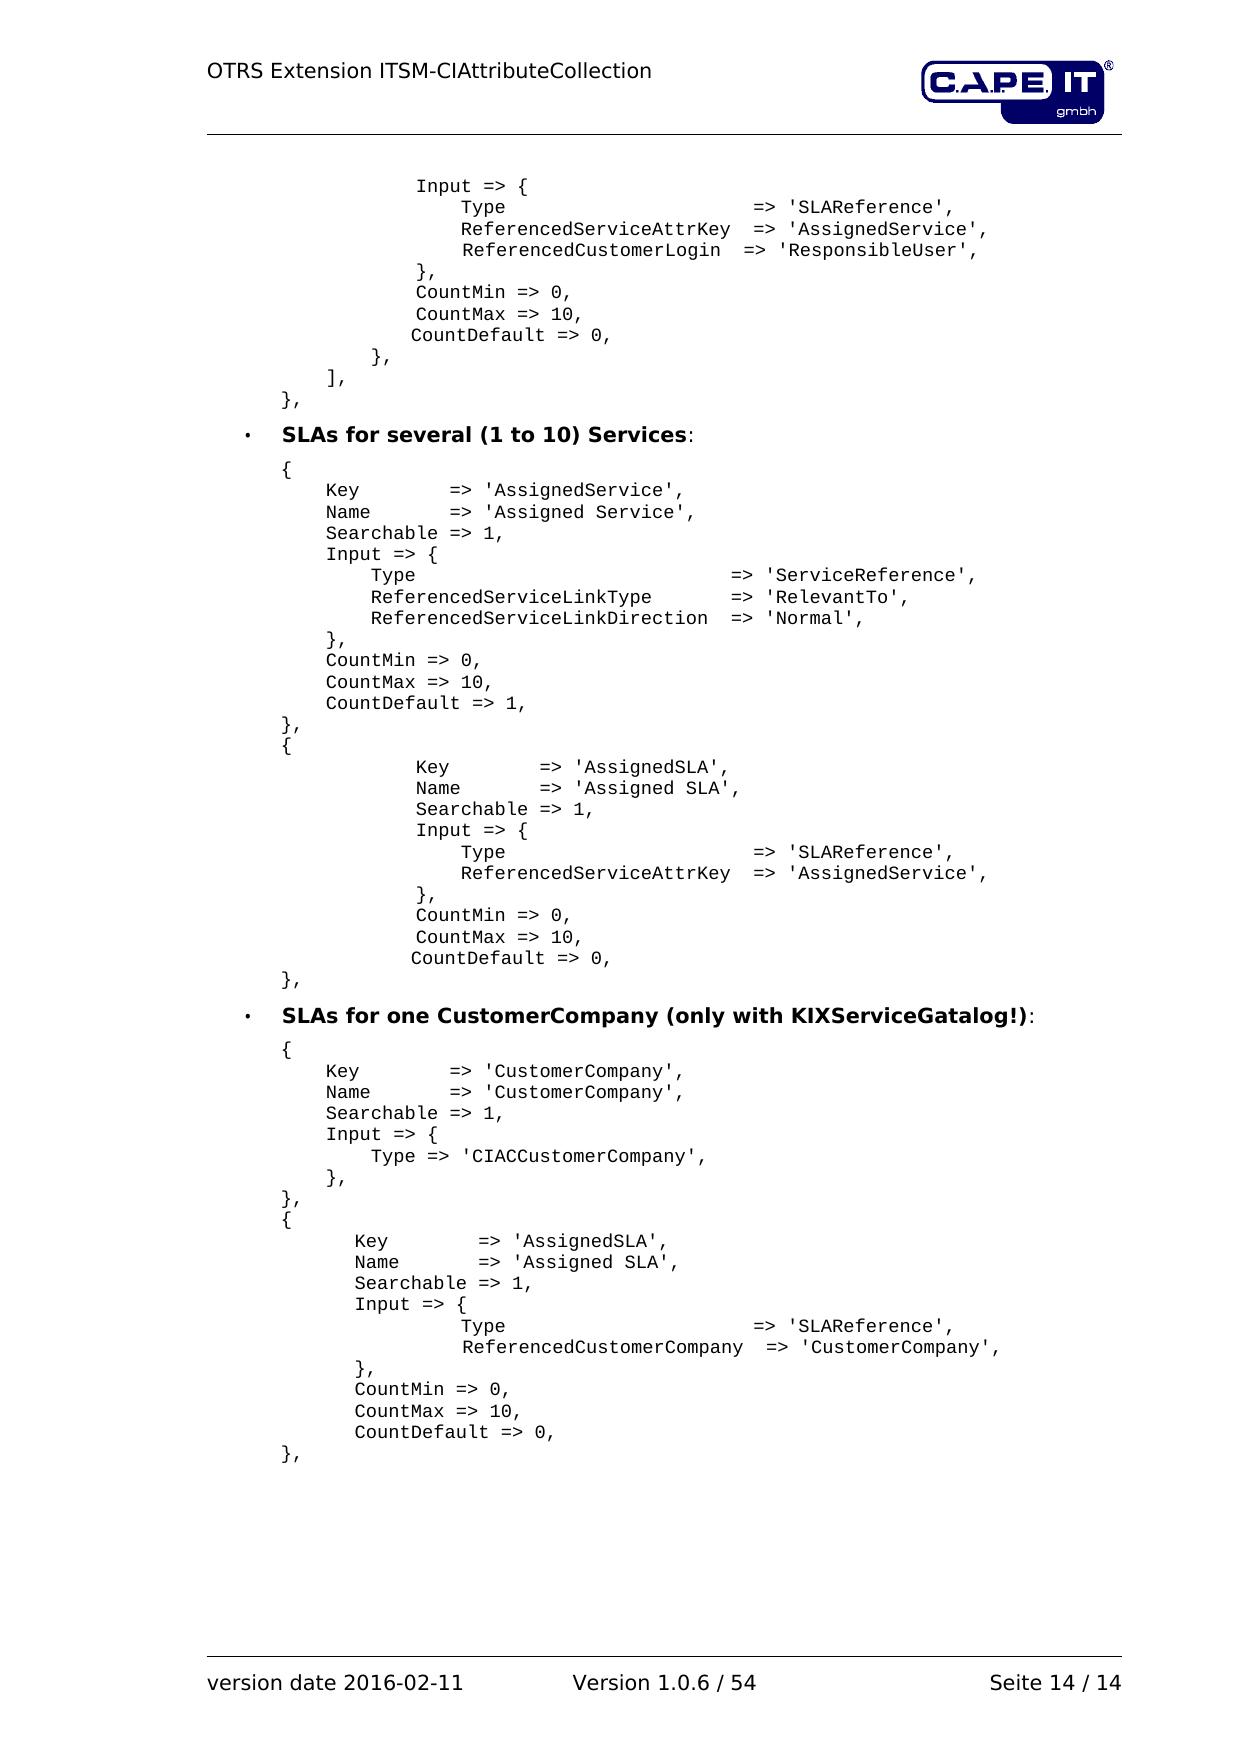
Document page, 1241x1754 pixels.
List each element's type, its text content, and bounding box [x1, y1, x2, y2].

text Searchable => 1, [281, 800, 1122, 821]
text }, [281, 1189, 1122, 1210]
text ReferencedCustomerCompany => 'CustomerCompany', [281, 1338, 1122, 1359]
text ReferencedServiceAttrKey => 'AssignedService', [281, 864, 1122, 885]
text Key => 'AssignedSLA', [281, 757, 1122, 779]
text Key => 'CustomerCompany', [281, 1061, 1122, 1083]
picture [921, 60, 1114, 124]
text }, [281, 715, 1122, 736]
text Type => 'SLAReference', [281, 842, 1122, 864]
text CountMax => 10, [281, 304, 1122, 326]
text CountDefault => 0, [281, 1423, 1122, 1444]
text Key => 'AssignedSLA', [281, 1231, 1122, 1253]
text }, [281, 630, 1122, 651]
text }, [281, 885, 1122, 906]
list SLAs for one CustomerCompany (only with KIXServiceGatalog!): [244, 1003, 1122, 1028]
text }, [281, 970, 1122, 991]
text { [281, 460, 1122, 481]
text Type => 'CIACCustomerCompany', [281, 1146, 1122, 1168]
text Name => 'Assigned Service', [281, 502, 1122, 524]
text { [281, 1210, 1122, 1231]
text Input => { [281, 545, 1122, 566]
text ReferencedServiceAttrKey => 'AssignedService', [281, 219, 1122, 241]
list SLAs for several (1 to 10) Services: [244, 423, 1122, 448]
text Searchable => 1, [281, 1274, 1122, 1295]
text }, [281, 347, 1122, 368]
text { [281, 736, 1122, 757]
text CountMax => 10, [281, 1401, 1122, 1423]
text ReferencedCustomerLogin => 'ResponsibleUser', [281, 241, 1122, 262]
text Input => { [281, 821, 1122, 842]
text CountMin => 0, [281, 283, 1122, 304]
text CountDefault => 0, [281, 949, 1122, 970]
text Name => 'Assigned SLA', [281, 779, 1122, 800]
text }, [281, 262, 1122, 283]
text CountMax => 10, [281, 927, 1122, 949]
text Name => 'CustomerCompany', [281, 1083, 1122, 1104]
text CountMin => 0, [281, 1380, 1122, 1401]
text Input => { [281, 1295, 1122, 1316]
text }, [281, 389, 1122, 411]
text ], [281, 368, 1122, 389]
text }, [281, 1444, 1122, 1465]
text }, [281, 1359, 1122, 1380]
text CountMin => 0, [281, 906, 1122, 927]
text Searchable => 1, [281, 1104, 1122, 1125]
text { [281, 1040, 1122, 1061]
text CountMax => 10, [281, 672, 1122, 694]
text Name => 'Assigned SLA', [281, 1253, 1122, 1274]
text }, [281, 1168, 1122, 1189]
text Type => 'SLAReference', [281, 1316, 1122, 1338]
text CountDefault => 0, [281, 326, 1122, 347]
text ReferencedServiceLinkType => 'RelevantTo', [281, 587, 1122, 609]
text CountMin => 0, [281, 651, 1122, 672]
text Input => { [281, 1125, 1122, 1146]
text Type => 'SLAReference', [281, 198, 1122, 219]
text Key => 'AssignedService', [281, 481, 1122, 502]
text CountDefault => 1, [281, 694, 1122, 715]
text Input => { [281, 177, 1122, 198]
text ReferencedServiceLinkDirection => 'Normal', [281, 609, 1122, 630]
text Searchable => 1, [281, 524, 1122, 545]
text Type => 'ServiceReference', [281, 566, 1122, 587]
